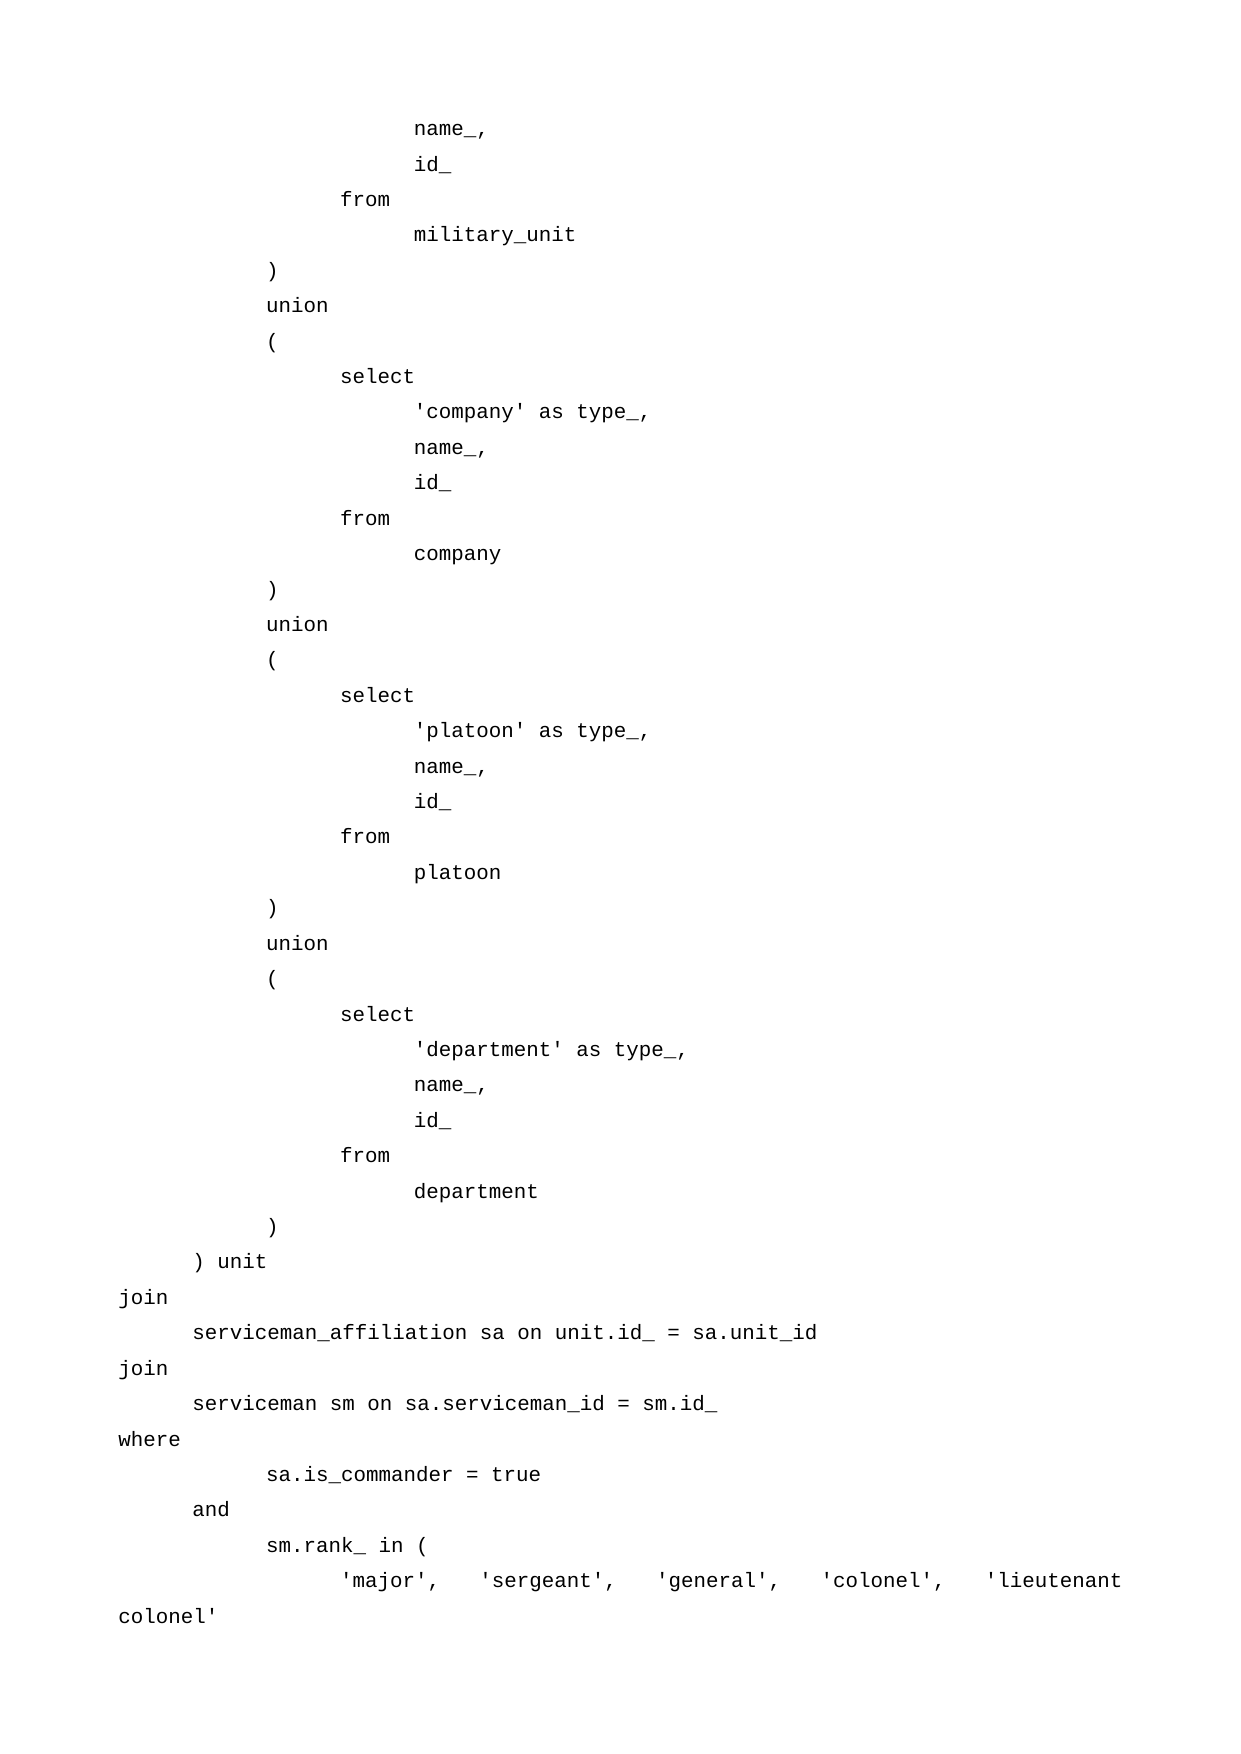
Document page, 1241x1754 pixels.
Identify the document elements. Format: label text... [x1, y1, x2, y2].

text and [118, 1499, 1122, 1523]
text serviceman_affiliation sa on unit.id_ = sa.unit_id [118, 1322, 1122, 1346]
text id_ [118, 472, 1122, 496]
text id_ [118, 791, 1122, 815]
text name_, [118, 437, 1122, 461]
text serviceman sm on sa.serviceman_id = sm.id_ [118, 1393, 1122, 1417]
text from [118, 1145, 1122, 1169]
text 'major', 'sergeant', 'general', 'colonel', 'lieutenant colonel' [118, 1570, 1122, 1629]
text from [118, 826, 1122, 850]
text ) [118, 897, 1122, 921]
text ) [118, 260, 1122, 283]
text name_, [118, 118, 1122, 142]
text company [118, 543, 1122, 567]
text union [118, 295, 1122, 319]
text name_, [118, 756, 1122, 779]
text ( [118, 331, 1122, 354]
text id_ [118, 153, 1122, 177]
text 'company' as type_, [118, 401, 1122, 425]
text ( [118, 649, 1122, 673]
text where [118, 1428, 1122, 1452]
text from [118, 189, 1122, 213]
text union [118, 933, 1122, 956]
text select [118, 685, 1122, 708]
text select [118, 1003, 1122, 1027]
text ( [118, 968, 1122, 992]
text join [118, 1358, 1122, 1381]
text join [118, 1287, 1122, 1311]
text sa.is_commander = true [118, 1464, 1122, 1488]
text ) [118, 1216, 1122, 1240]
text ) [118, 578, 1122, 602]
text platoon [118, 862, 1122, 886]
text 'platoon' as type_, [118, 720, 1122, 744]
text union [118, 614, 1122, 638]
text id_ [118, 1110, 1122, 1133]
text sm.rank_ in ( [118, 1535, 1122, 1558]
text military_unit [118, 224, 1122, 248]
text select [118, 366, 1122, 390]
text 'department' as type_, [118, 1039, 1122, 1063]
text name_, [118, 1074, 1122, 1098]
text from [118, 508, 1122, 531]
text ) unit [118, 1251, 1122, 1275]
text department [118, 1181, 1122, 1204]
